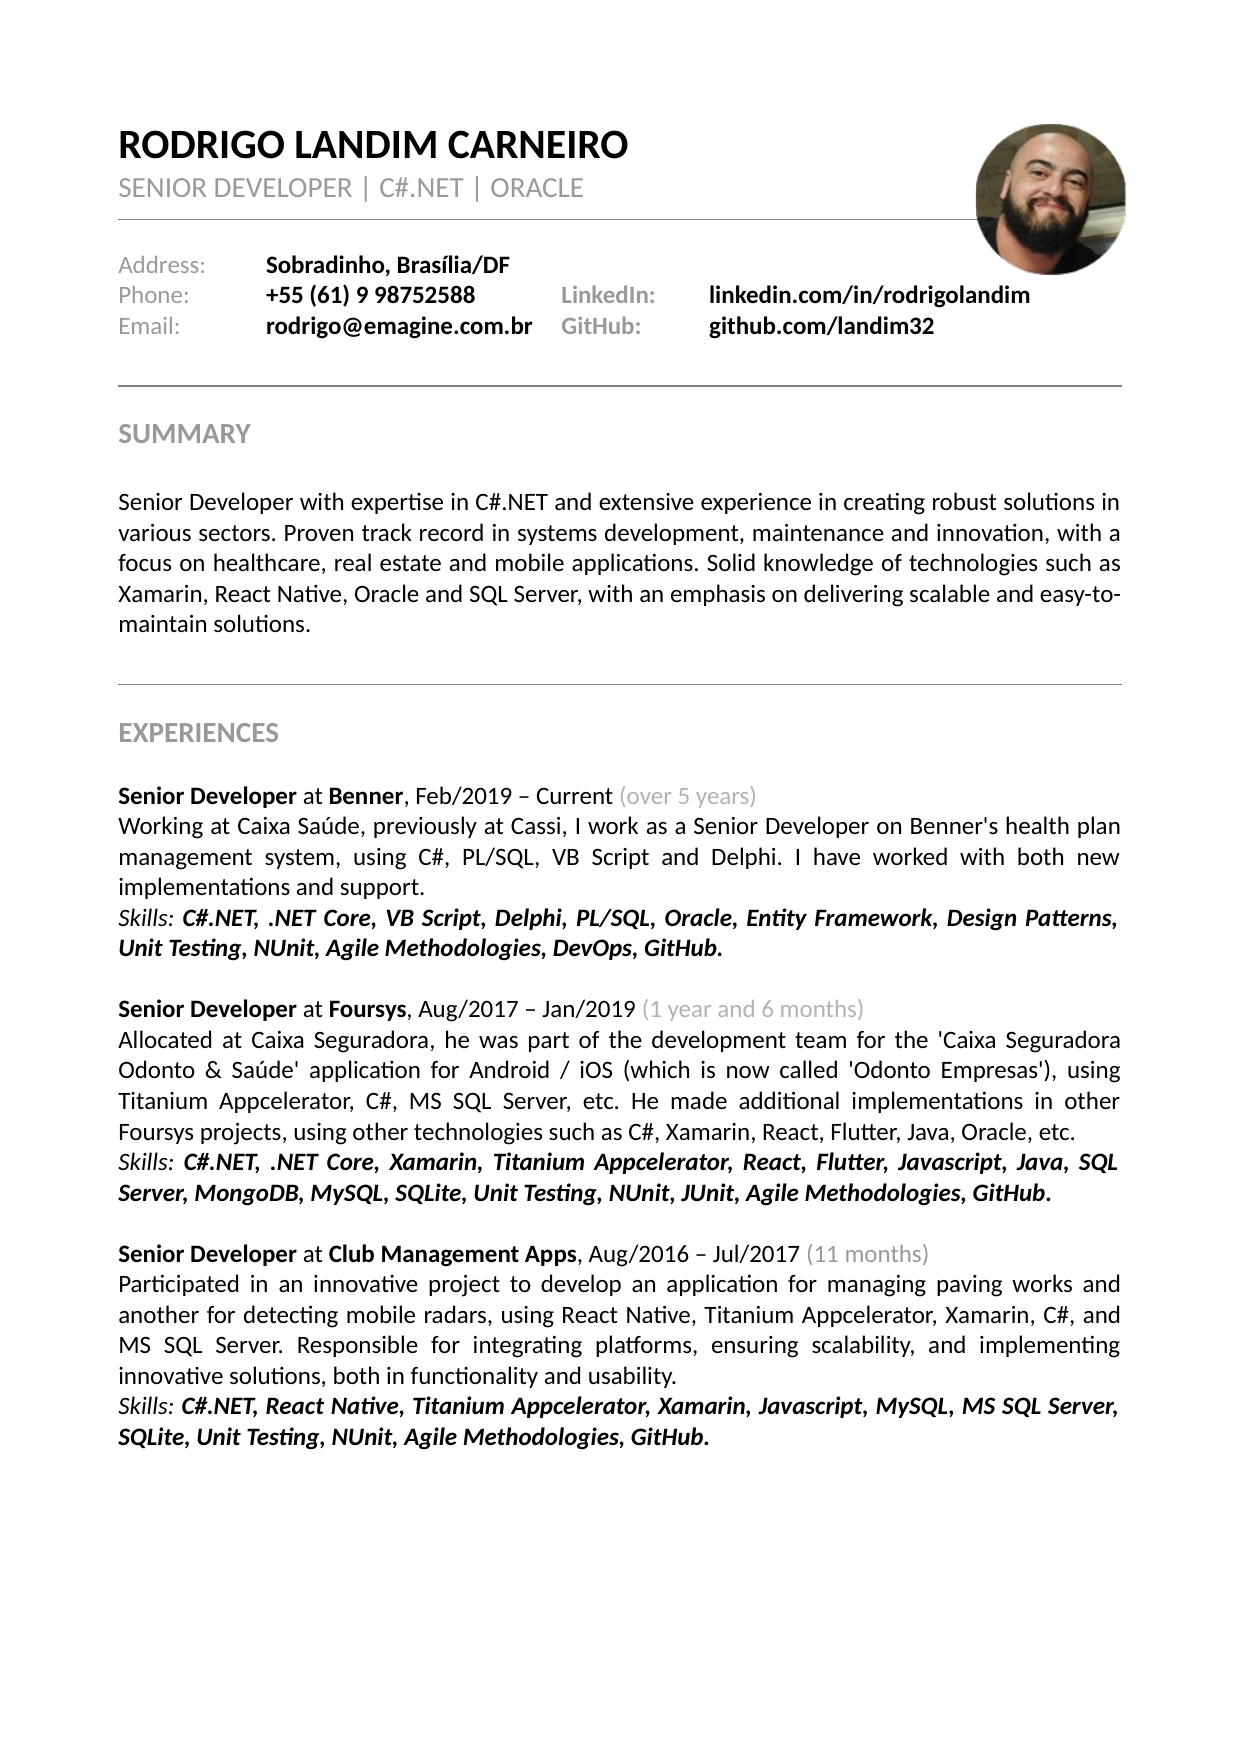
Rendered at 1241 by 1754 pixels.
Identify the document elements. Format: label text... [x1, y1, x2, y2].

text Skills: C#.NET, React Native, Titanium Appcelerator, Xamarin, Javascript, MySQL, MS SQL Server, SQLite, Unit Testing, NUnit, Agile Methodologies, GitHub. [118, 1390, 1122, 1451]
text SENIOR DEVELOPER | C#.NET | ORACLE [118, 169, 975, 204]
text EXPERIENCES [118, 714, 1122, 749]
text Senior Developer at Club Management Apps, Aug/2016 – Jul/2017 (11 months) [118, 1238, 1122, 1268]
text Senior Developer at Benner, Feb/2019 – Current (over 5 years) [118, 780, 1122, 811]
text Phone: +55 (61) 9 98752588 LinkedIn: linkedin.com/in/rodrigolandim [118, 279, 1122, 310]
text Working at Caixa Saúde, previously at Cassi, I work as a Senior Developer on Benner's health plan management system, using C#, PL/SQL, VB Script and Delphi. I have worked with both new implementations and support. [118, 811, 1122, 902]
text Participated in an innovative project to develop an application for managing paving works and another for detecting mobile radars, using React Native, Titanium Appcelerator, Xamarin, C#, and MS SQL Server. Responsible for integrating platforms, ensuring scalability, and implementing innovative solutions, both in functionality and usability. [118, 1268, 1122, 1390]
text RODRIGO LANDIM CARNEIRO [118, 118, 1122, 169]
text Skills: C#.NET, .NET Core, VB Script, Delphi, PL/SQL, Oracle, Entity Framework, Design Patterns, Unit Testing, NUnit, Agile Methodologies, DevOps, GitHub. [118, 902, 1122, 963]
text Senior Developer with expertise in C#.NET and extensive experience in creating robust solutions in various sectors. Proven track record in systems development, maintenance and innovation, with a focus on healthcare, real estate and mobile applications. Solid knowledge of technologies such as Xamarin, React Native, Oracle and SQL Server, with an emphasis on delivering scalable and easy-to-maintain solutions. [118, 486, 1122, 639]
text Email: rodrigo@emagine.com.br GitHub: github.com/landim32 [118, 310, 1122, 340]
text Allocated at Caixa Seguradora, he was part of the development team for the 'Caixa Seguradora Odonto & Saúde' application for Android / iOS (which is now called 'Odonto Empresas'), using Titanium Appcelerator, C#, MS SQL Server, etc. He made additional implementations in other Foursys projects, using other technologies such as C#, Xamarin, React, Flutter, Java, Oracle, etc. [118, 1024, 1122, 1146]
picture [975, 124, 1127, 275]
text SUMMARY [118, 415, 1122, 451]
text Address: Sobradinho, Brasília/DF [118, 249, 1122, 279]
text Skills: C#.NET, .NET Core, Xamarin, Titanium Appcelerator, React, Flutter, Javascript, Java, SQL Server, MongoDB, MySQL, SQLite, Unit Testing, NUnit, JUnit, Agile Methodologies, GitHub. [118, 1146, 1122, 1207]
text Senior Developer at Foursys, Aug/2017 – Jan/2019 (1 year and 6 months) [118, 994, 1122, 1024]
